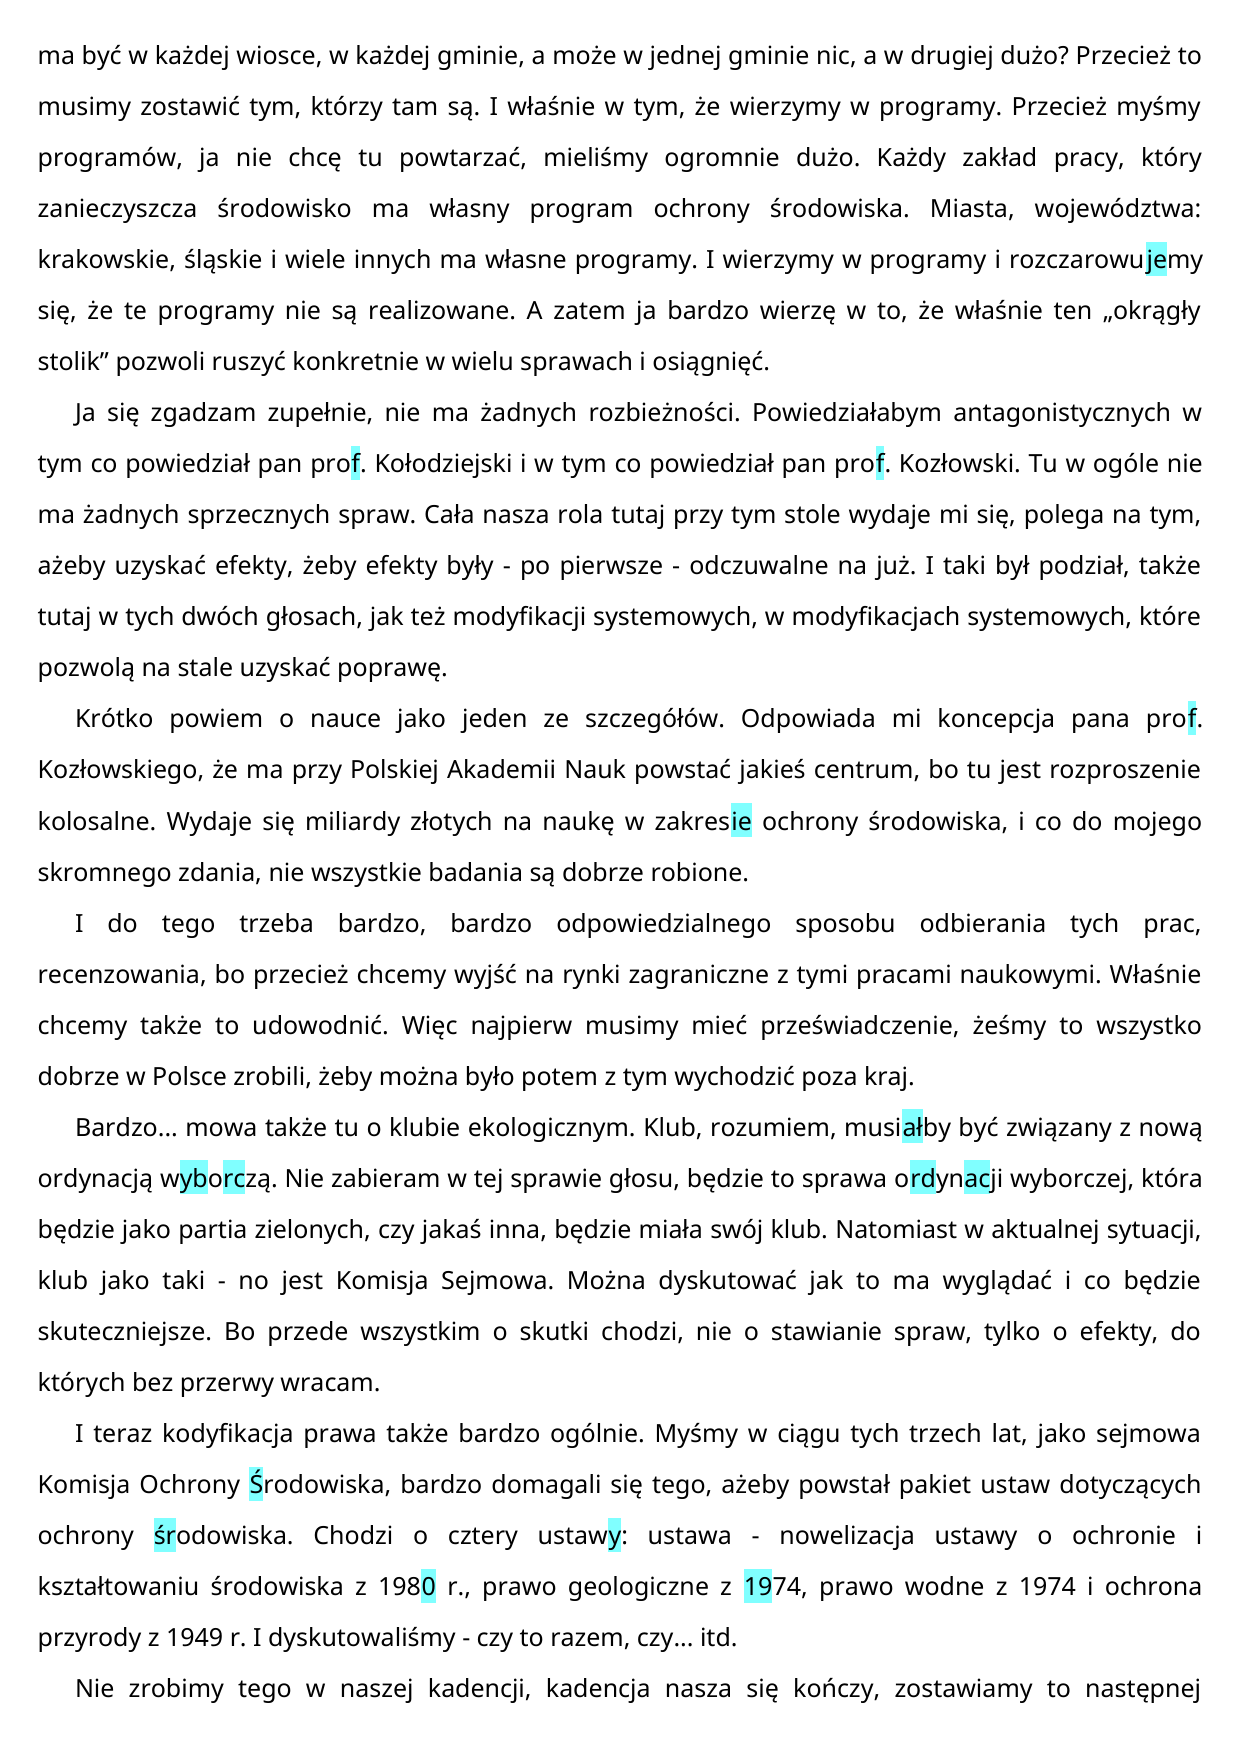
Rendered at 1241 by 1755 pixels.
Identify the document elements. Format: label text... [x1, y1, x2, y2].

text Krótko powiem o nauce jako jeden ze szczegółów. Odpowiada mi koncepcja pana prof. Kozłowskiego, że ma przy Polskiej Akademii Nauk powstać jakieś centrum, bo tu jest rozproszenie kolosalne. Wydaje się miliardy złotych na naukę w zakresie ochrony środowiska, i co do mojego skromnego zdania, nie wszystkie badania są dobrze robione. [37, 701, 1203, 888]
text ma być w każdej wiosce, w każdej gminie, a może w jednej gminie nic, a w drugiej dużo? Przecież to musimy zostawić tym, którzy tam są. I właśnie w tym, że wierzymy w programy. Przecież myśmy programów, ja nie chcę tu powtarzać, mieliśmy ogromnie dużo. Każdy zakład pracy, który zanieczyszcza środowisko ma własny program ochrony środowiska. Miasta, województwa: krakowskie, śląskie i wiele innych ma własne programy. I wierzymy w programy i rozczarowujemy się, że te programy nie są realizowane. A zatem ja bardzo wierzę w to, że właśnie ten „okrągły stolik” pozwoli ruszyć konkretnie w wielu sprawach i osiągnięć. [37, 37, 1203, 378]
text I do tego trzeba bardzo, bardzo odpowiedzialnego sposobu odbierania tych prac, recenzowania, bo przecież chcemy wyjść na rynki zagraniczne z tymi pracami naukowymi. Właśnie chcemy także to udowodnić. Więc najpierw musimy mieć przeświadczenie, żeśmy to wszystko dobrze w Polsce zrobili, żeby można było potem z tym wychodzić poza kraj. [37, 905, 1203, 1092]
text I teraz kodyfikacja prawa także bardzo ogólnie. Myśmy w ciągu tych trzech lat, jako sejmowa Komisja Ochrony Środowiska, bardzo domagali się tego, ażeby powstał pakiet ustaw dotyczących ochrony środowiska. Chodzi o cztery ustawy: ustawa - nowelizacja ustawy o ochronie i kształtowaniu środowiska z 1980 r., prawo geologiczne z 1974, prawo wodne z 1974 i ochrona przyrody z 1949 r. I dyskutowaliśmy - czy to razem, czy... itd. [37, 1416, 1203, 1654]
text Ja się zgadzam zupełnie, nie ma żadnych rozbieżności. Powiedziałabym antagonistycznych w tym co powiedział pan prof. Kołodziejski i w tym co powiedział pan prof. Kozłowski. Tu w ogóle nie ma żadnych sprzecznych spraw. Cała nasza rola tutaj przy tym stole wydaje mi się, polega na tym, ażeby uzyskać efekty, żeby efekty były - po pierwsze - odczuwalne na już. I taki był podział, także tutaj w tych dwóch głosach, jak też modyfikacji systemowych, w modyfikacjach systemowych, które pozwolą na stale uzyskać poprawę. [37, 395, 1203, 684]
text Nie zrobimy tego w naszej kadencji, kadencja nasza się kończy, zostawiamy to następnej [37, 1671, 1203, 1705]
text Bardzo... mowa także tu o klubie ekologicznym. Klub, rozumiem, musiałby być związany z nową ordynacją wyborczą. Nie zabieram w tej sprawie głosu, będzie to sprawa ordynacji wyborczej, która będzie jako partia zielonych, czy jakaś inna, będzie miała swój klub. Natomiast w aktualnej sytuacji, klub jako taki - no jest Komisja Sejmowa. Można dyskutować jak to ma wyglądać i co będzie skuteczniejsze. Bo przede wszystkim o skutki chodzi, nie o stawianie spraw, tylko o efekty, do których bez przerwy wracam. [37, 1109, 1203, 1399]
